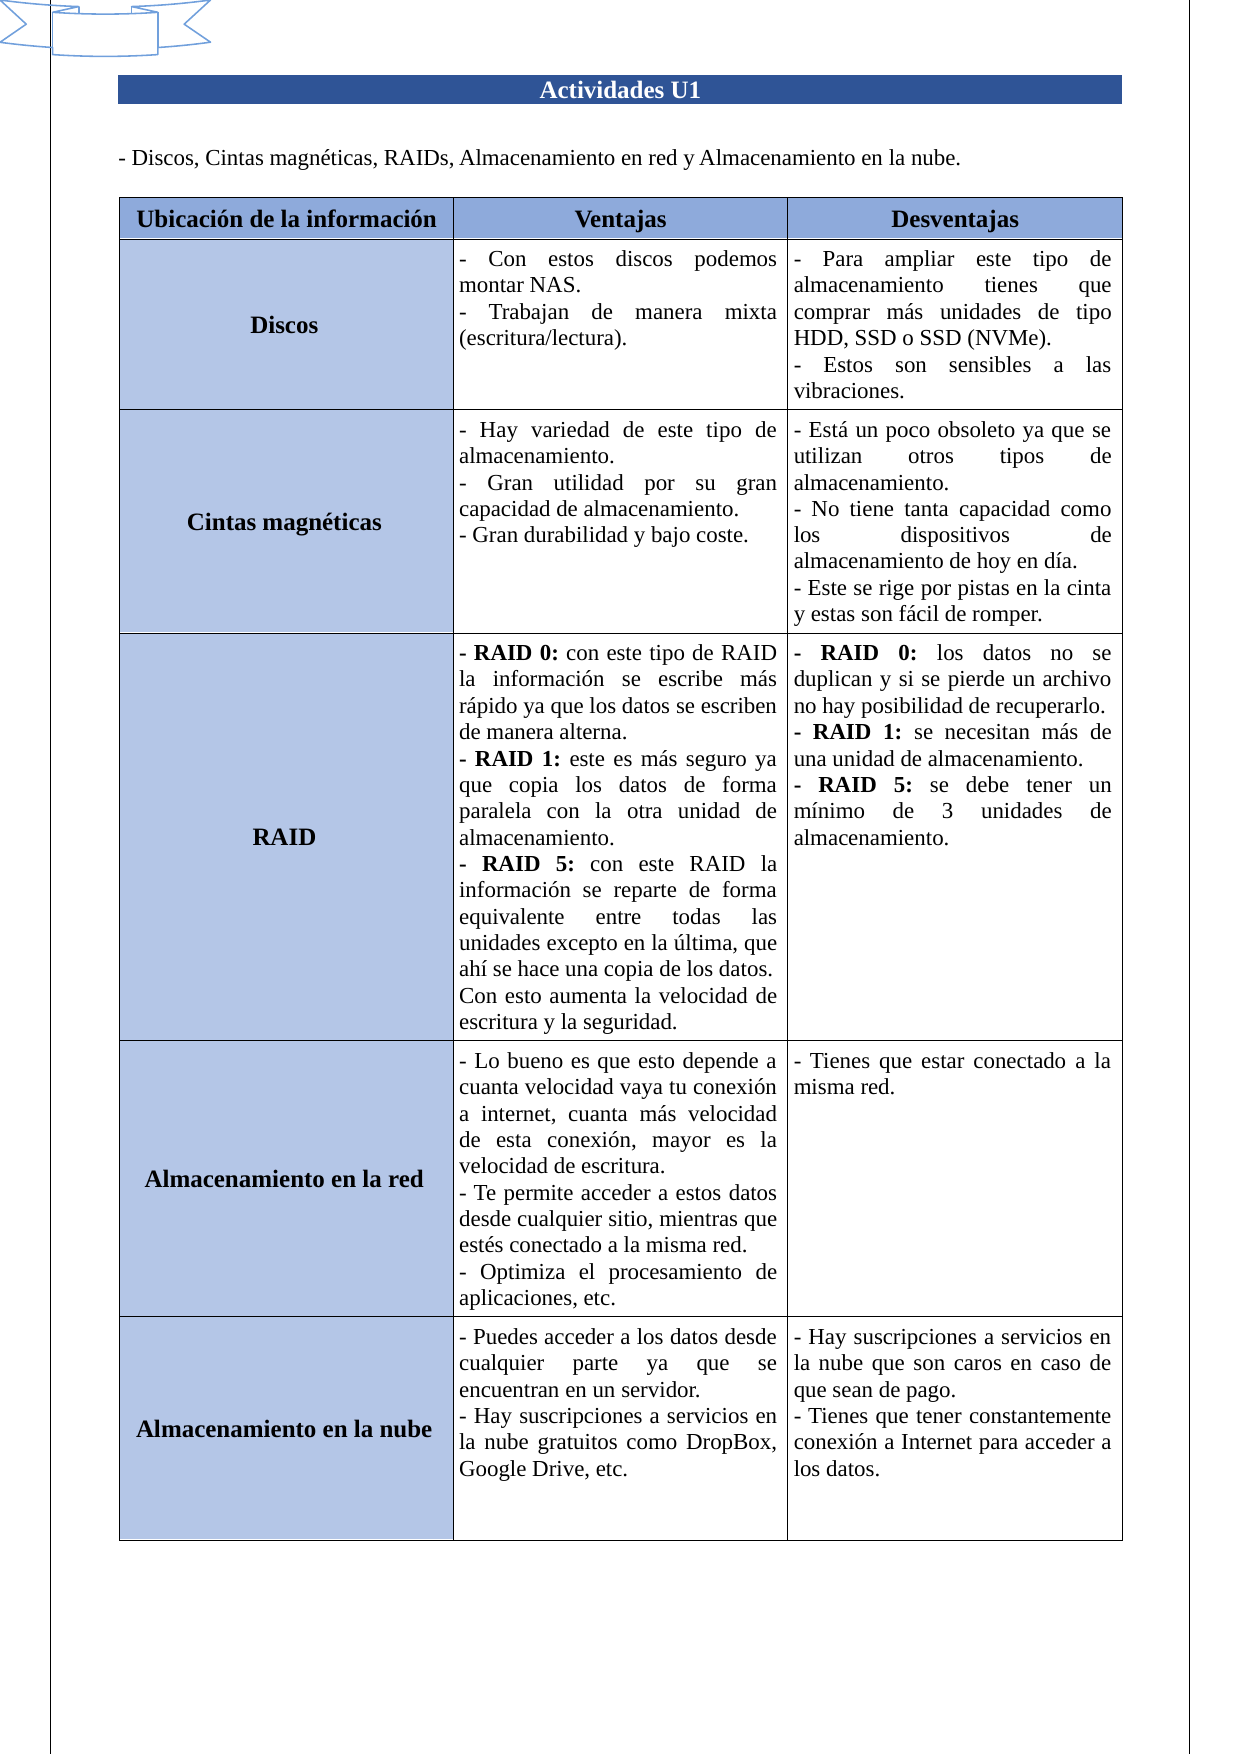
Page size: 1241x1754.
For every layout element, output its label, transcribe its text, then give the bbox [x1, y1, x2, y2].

table_cell - Puedes acceder a los datos desde cualquier parte ya que se encuentran en un servidor. - Hay suscripciones a servicios en la nube gratuitos como DropBox, Google Drive, etc. [454, 1317, 787, 1539]
table_cell - Con estos discos podemos montar NAS. - Trabajan de manera mixta (escritura/lectura). [454, 240, 787, 409]
table_cell - Tienes que estar conectado a la misma red. [788, 1041, 1122, 1316]
text - Discos, Cintas magnéticas, RAIDs, Almacenamiento en red y Almacenamiento en la nube. [118, 144, 1122, 171]
table_cell Almacenamiento en la red [120, 1041, 453, 1316]
table_cell Discos [120, 240, 453, 409]
table_header Desventajas [788, 198, 1122, 238]
table_cell - Hay suscripciones a servicios en la nube que son caros en caso de que sean de pago. - Tienes que tener constantemente conexión a Internet para acceder a los datos. [788, 1317, 1122, 1539]
table_header Ubicación de la información [120, 198, 453, 238]
table_cell - Lo bueno es que esto depende a cuanta velocidad vaya tu conexión a internet, cuanta más velocidad de esta conexión, mayor es la velocidad de escritura. - Te permite acceder a estos datos desde cualquier sitio, mientras que estés conectado a la misma red. - Optimiza el procesamiento de aplicaciones, etc. [454, 1041, 787, 1316]
table_cell RAID [120, 634, 453, 1040]
table_cell Almacenamiento en la nube [120, 1317, 453, 1539]
table_header Ventajas [454, 198, 787, 238]
table_cell - Está un poco obsoleto ya que se utilizan otros tipos de almacenamiento. - No tiene tanta capacidad como los dispositivos de almacenamiento de hoy en día. - Este se rige por pistas en la cinta y estas son fácil de romper. [788, 410, 1122, 632]
table_cell - RAID 0: los datos no se duplican y si se pierde un archivo no hay posibilidad de recuperarlo. - RAID 1: se necesitan más de una unidad de almacenamiento. - RAID 5: se debe tener un mínimo de 3 unidades de almacenamiento. [788, 634, 1122, 1040]
table_cell - RAID 0: con este tipo de RAID la información se escribe más rápido ya que los datos se escriben de manera alterna. - RAID 1: este es más seguro ya que copia los datos de forma paralela con la otra unidad de almacenamiento. - RAID 5: con este RAID la información se reparte de forma equivalente entre todas las unidades excepto en la última, que ahí se hace una copia de los datos. Con esto aumenta la velocidad de escritura y la seguridad. [454, 634, 787, 1040]
table_cell - Hay variedad de este tipo de almacenamiento. - Gran utilidad por su gran capacidad de almacenamiento. - Gran durabilidad y bajo coste. [454, 410, 787, 632]
table_cell - Para ampliar este tipo de almacenamiento tienes que comprar más unidades de tipo HDD, SSD o SSD (NVMe). - Estos son sensibles a las vibraciones. [788, 240, 1122, 409]
table_cell Cintas magnéticas [120, 410, 453, 632]
